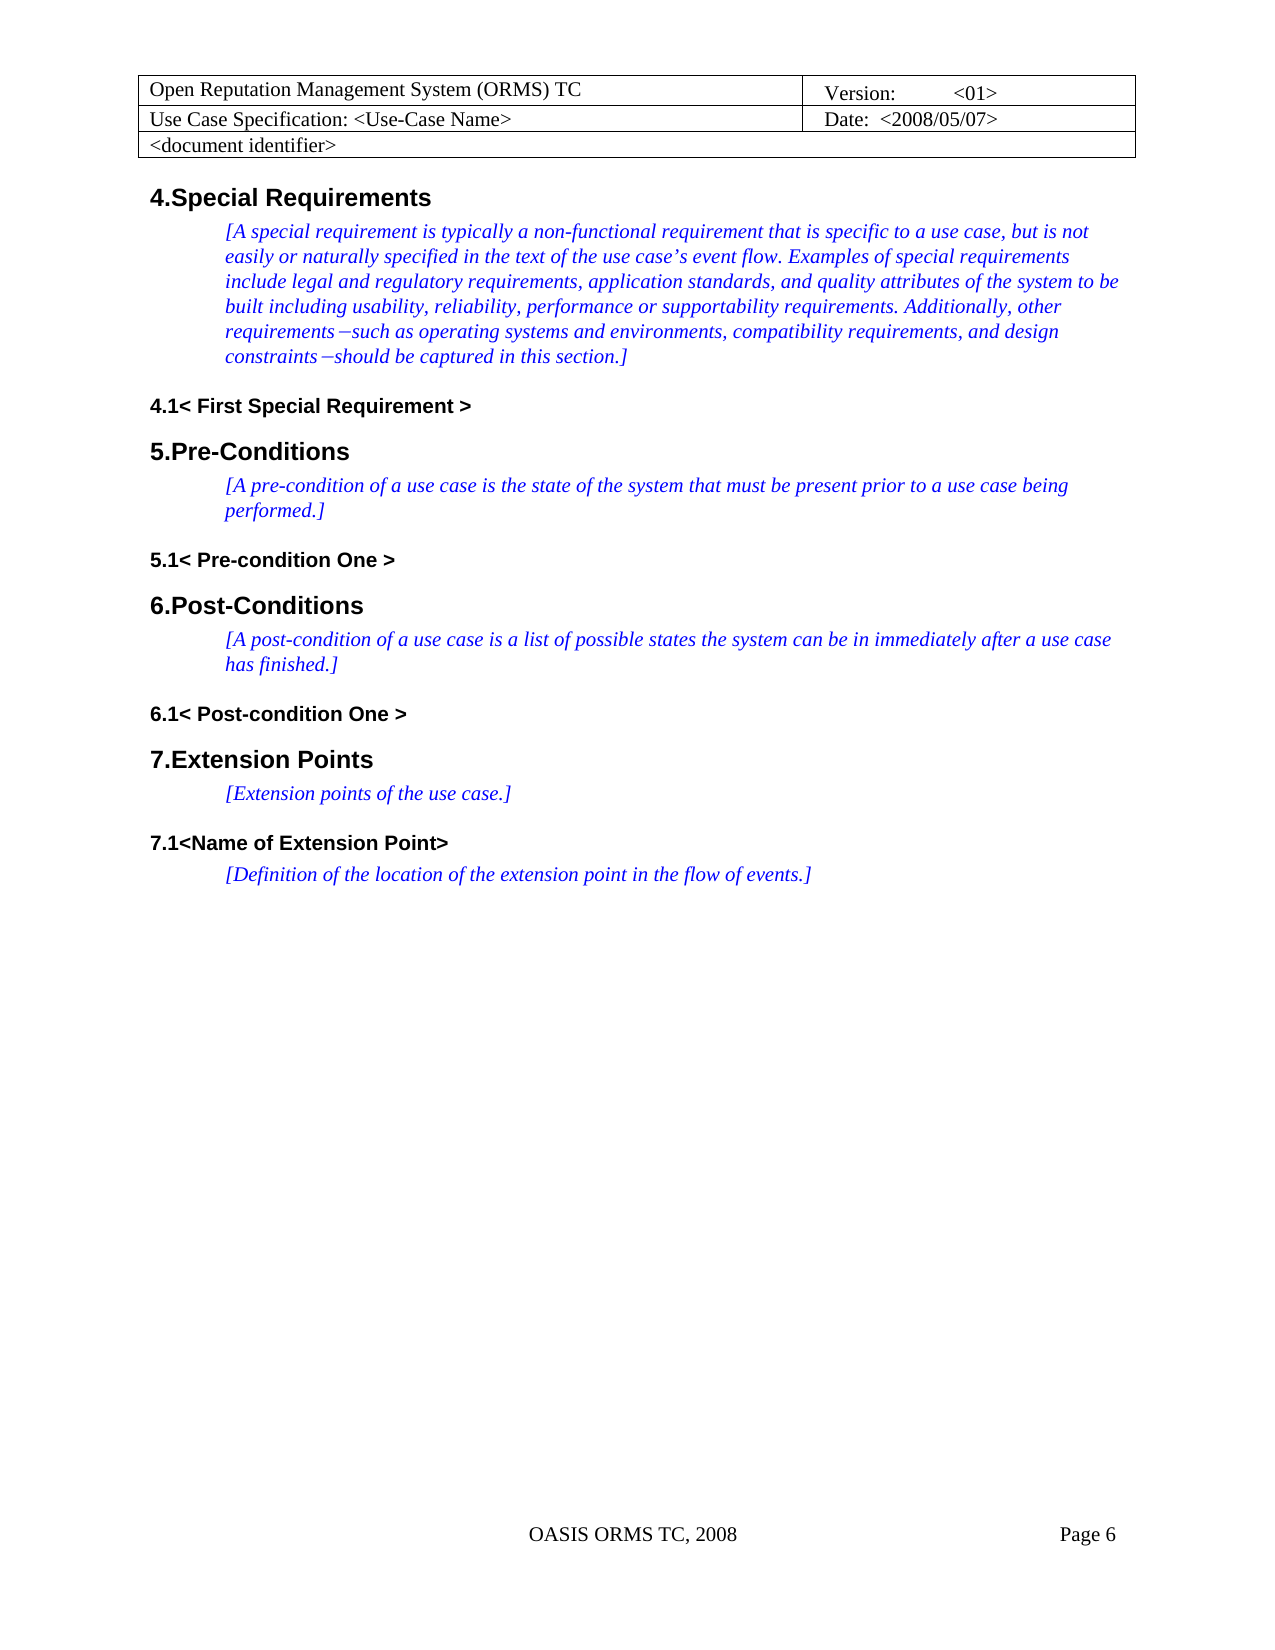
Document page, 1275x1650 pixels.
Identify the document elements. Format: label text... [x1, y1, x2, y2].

text [A post-condition of a use case is a list of possible states the system can be in immediately after a use case has finished.] [225, 626, 1125, 676]
text [A pre-condition of a use case is the state of the system that must be present prior to a use case being performed.] [225, 472, 1125, 522]
subtitle Extension Points [150, 744, 1125, 773]
subtitle <Name of Extension Point> [150, 829, 1125, 854]
subtitle Pre-Conditions [150, 437, 1125, 466]
text [Extension points of the use case.] [225, 779, 1125, 804]
text [A special requirement is typically a non-functional requirement that is specific to a use case, but is not easily or naturally specified in the text of the use case’s event flow. Examples of special requirements include legal and regulatory requirements, application standards, and quality attributes of the system to be built including usability, reliability, performance or supportability requirements. Additionally, other requirementssuch as operating systems and environments, compatibility requirements, and design constraintsshould be captured in this section.] [225, 218, 1125, 368]
subtitle < Post-condition One > [150, 701, 1125, 726]
subtitle Post-Conditions [150, 591, 1125, 619]
subtitle < Pre-condition One > [150, 547, 1125, 572]
subtitle < First Special Requirement > [150, 393, 1125, 418]
subtitle Special Requirements [150, 183, 1125, 212]
text [Definition of the location of the extension point in the flow of events.] [225, 861, 1125, 886]
